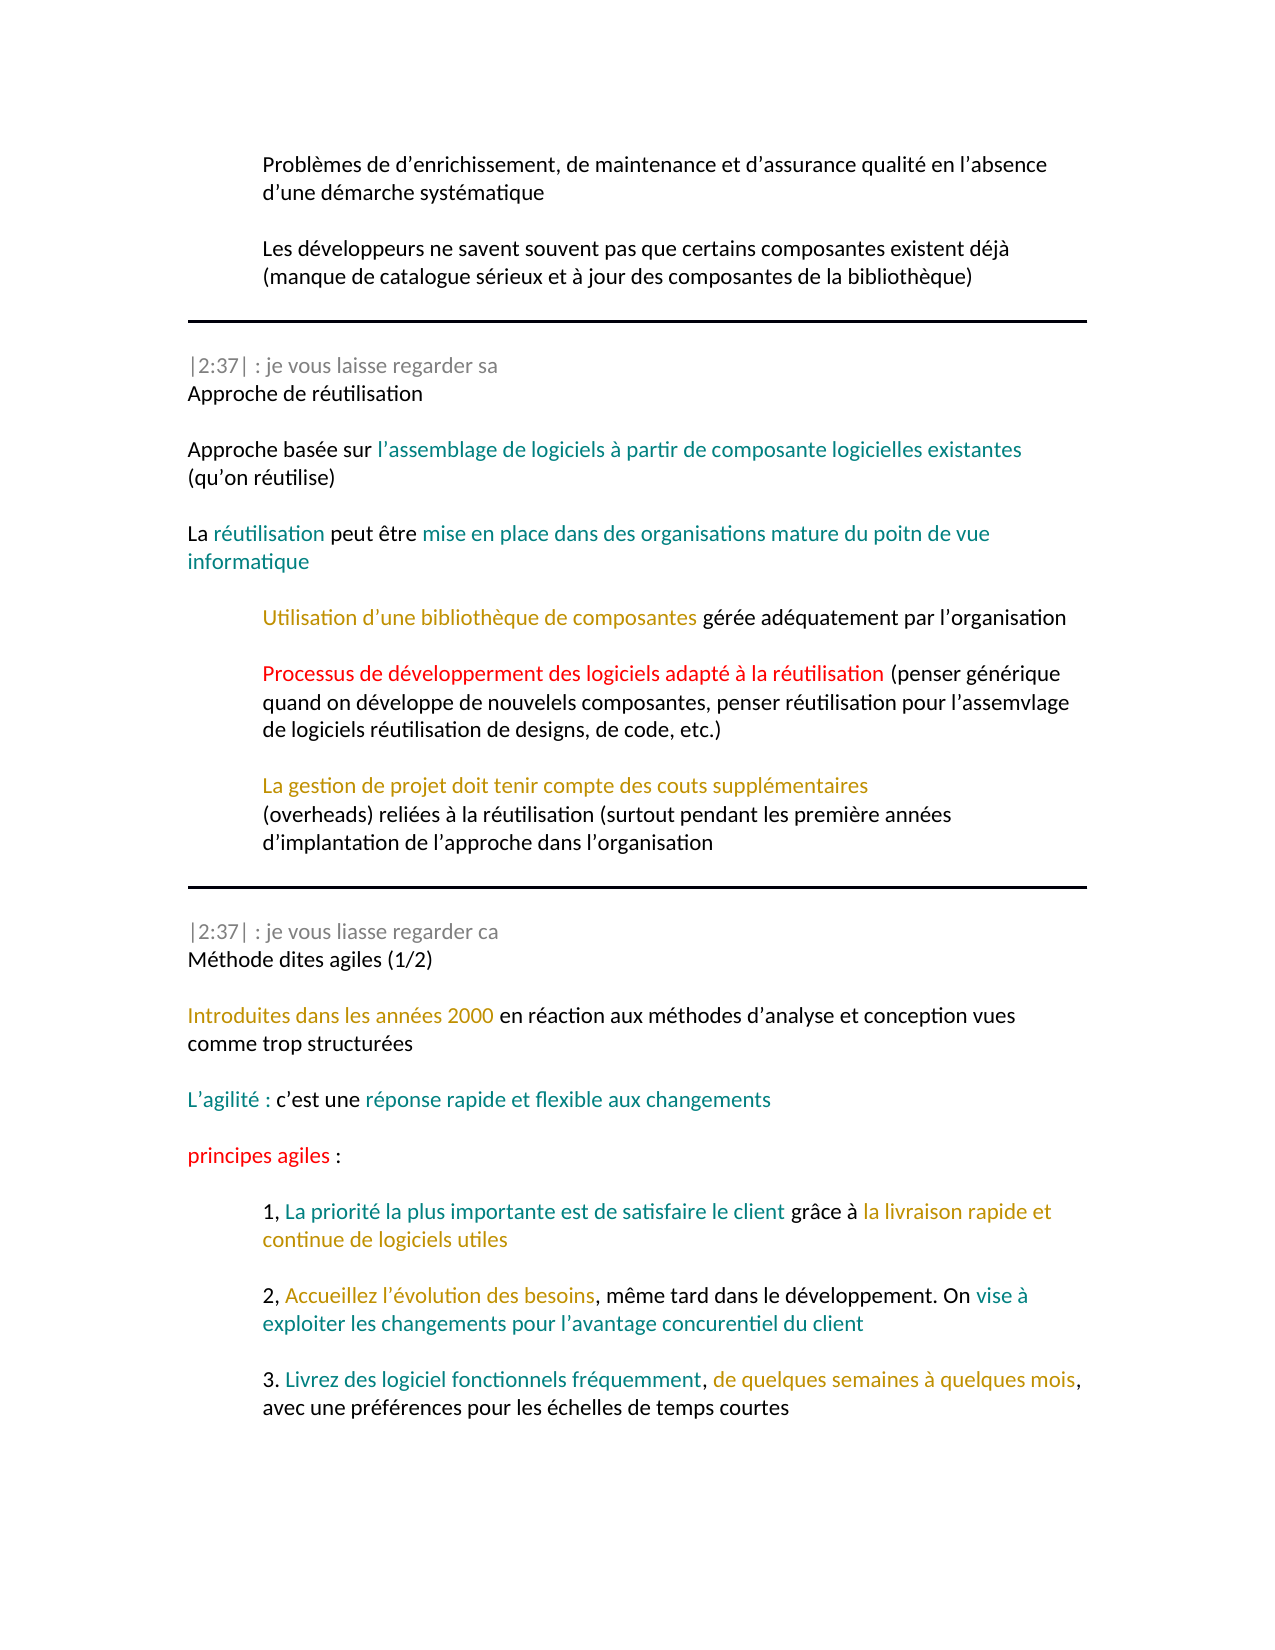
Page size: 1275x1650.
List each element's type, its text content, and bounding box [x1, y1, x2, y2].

text |2:37| : je vous laisse regarder sa [187, 351, 1087, 379]
text Utilisation d’une bibliothèque de composantes gérée adéquatement par l’organisation [187, 603, 1087, 632]
text Introduites dans les années 2000 en réaction aux méthodes d’analyse et conception vues comme trop structurées [187, 1001, 1087, 1057]
text 1, La priorité la plus importante est de satisfaire le client grâce à la livraison rapide et continue de logiciels utiles [262, 1197, 1087, 1253]
text Approche basée sur l’assemblage de logiciels à partir de composante logicielles existantes (qu’on réutilise) [187, 435, 1087, 491]
text Méthode dites agiles (1/2) [187, 945, 1087, 973]
text principes agiles : [187, 1141, 1087, 1169]
text |2:37| : je vous liasse regarder ca [187, 917, 1087, 945]
text Les développeurs ne savent souvent pas que certains composantes existent déjà (manque de catalogue sérieux et à jour des composantes de la bibliothèque) [262, 234, 1087, 290]
text L’agilité : c’est une réponse rapide et flexible aux changements [187, 1085, 1087, 1113]
text Problèmes de d’enrichissement, de maintenance et d’assurance qualité en l’absence d’une démarche systématique [262, 150, 1087, 206]
text 3. Livrez des logiciel fonctionnels fréquemment, de quelques semaines à quelques mois, avec une préférences pour les échelles de temps courtes [262, 1365, 1087, 1421]
text 2, Accueillez l’évolution des besoins, même tard dans le développement. On vise à exploiter les changements pour l’avantage concurentiel du client [262, 1281, 1087, 1337]
text La gestion de projet doit tenir compte des couts supplémentaires [187, 772, 1087, 800]
text Approche de réutilisation [187, 379, 1087, 407]
text (overheads) reliées à la réutilisation (surtout pendant les première années d’implantation de l’approche dans l’organisation [262, 800, 1087, 856]
text La réutilisation peut être mise en place dans des organisations mature du poitn de vue informatique [187, 519, 1087, 576]
text Processus de développerment des logiciels adapté à la réutilisation (penser générique quand on développe de nouvelels composantes, penser réutilisation pour l’assemvlage de logiciels réutilisation de designs, de code, etc.) [262, 659, 1087, 744]
